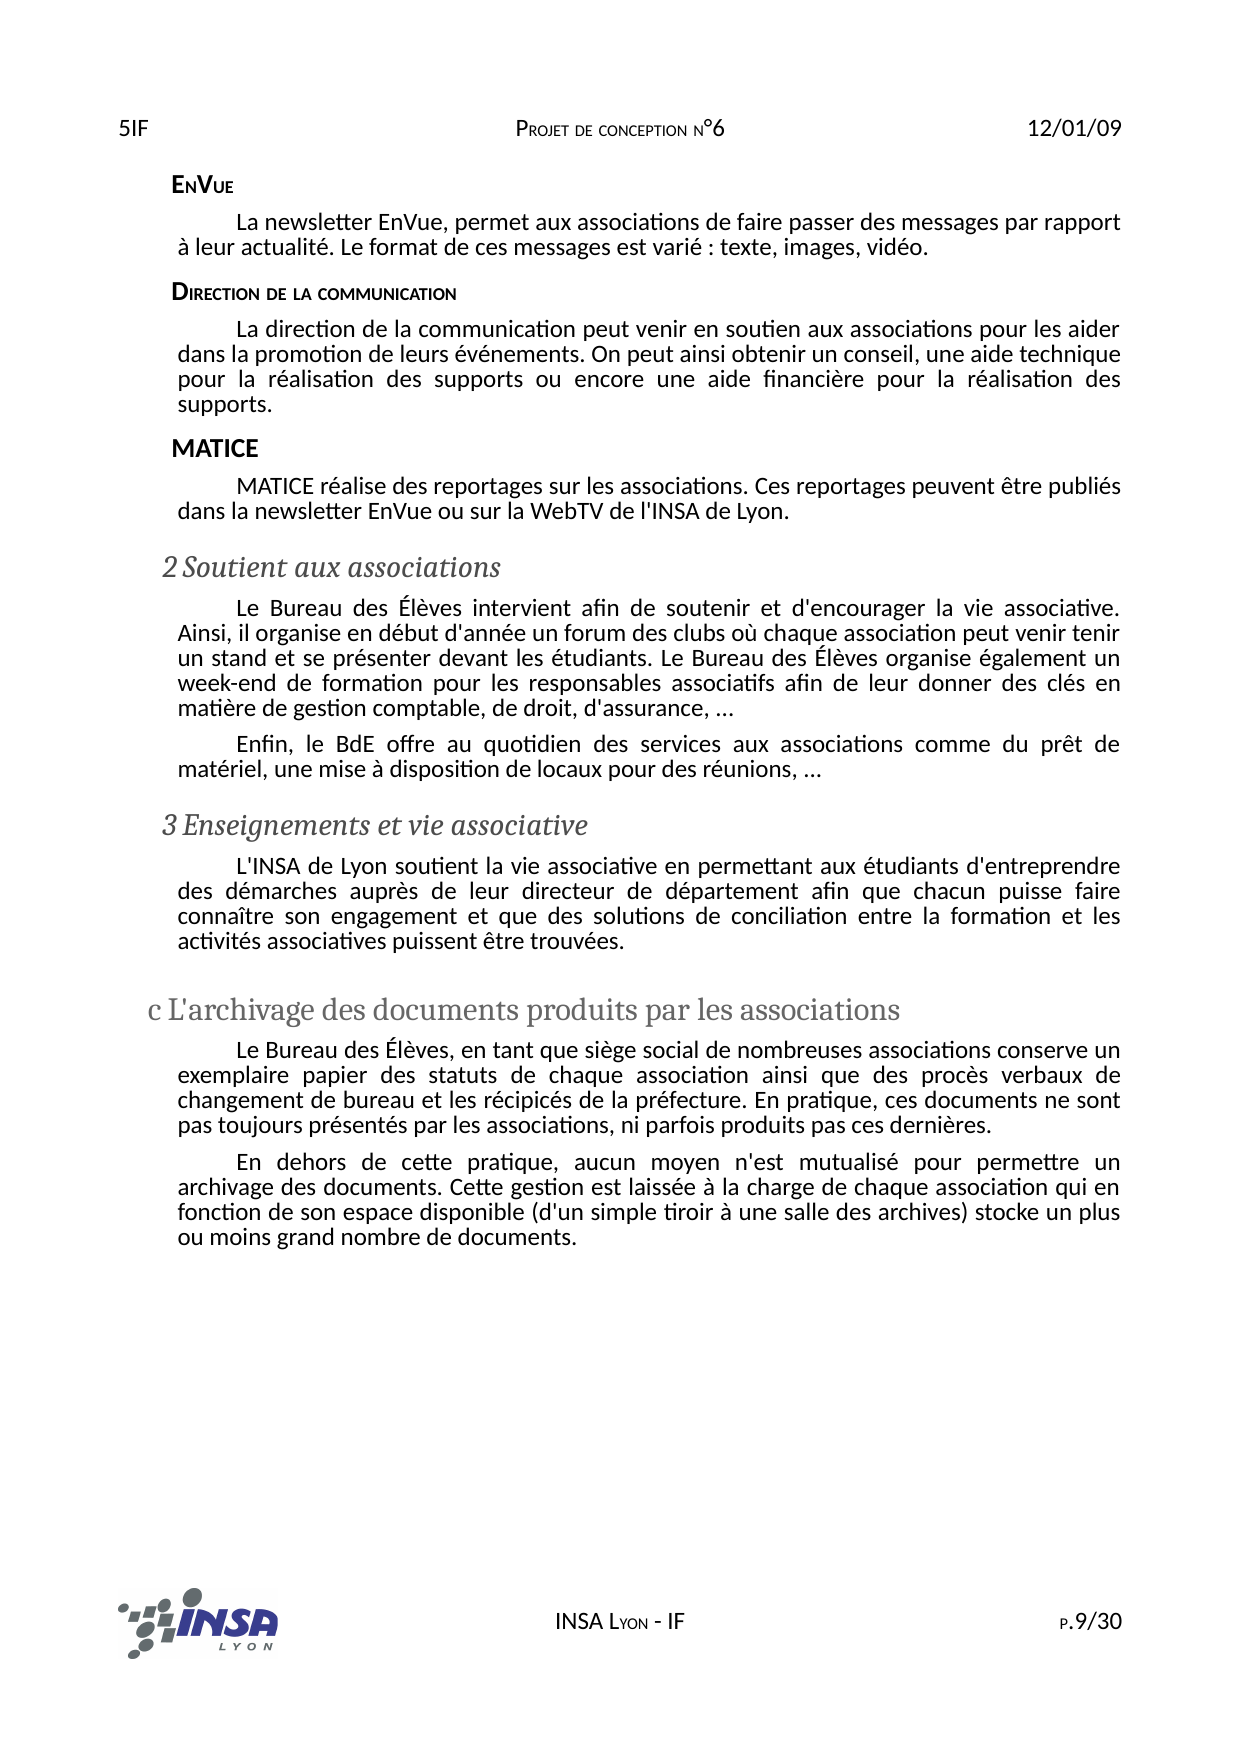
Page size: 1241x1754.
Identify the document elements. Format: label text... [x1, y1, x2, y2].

subtitle Direction de la communication [118, 279, 1122, 307]
text Le Bureau des Élèves intervient afin de soutenir et d'encourager la vie associative. Ainsi, il organise en début d'année un forum des clubs où chaque association peut venir tenir un stand et se présenter devant les étudiants. Le Bureau des Élèves organise également un week-end de formation pour les responsables associatifs afin de leur donner des clés en matière de gestion comptable, de droit, d'assurance, ... [177, 597, 1122, 722]
text L'INSA de Lyon soutient la vie associative en permettant aux étudiants d'entreprendre des démarches auprès de leur directeur de département afin que chacun puisse faire connaître son engagement et que des solutions de conciliation entre la formation et les activités associatives puissent être trouvées. [177, 855, 1122, 955]
text MATICE réalise des reportages sur les associations. Ces reportages peuvent être publiés dans la newsletter EnVue ou sur la WebTV de l'INSA de Lyon. [177, 476, 1122, 526]
subtitle EnVue [118, 173, 1122, 200]
subtitle Soutient aux associations [118, 549, 1122, 585]
subtitle L'archivage des documents produits par les associations [118, 991, 1122, 1028]
text Le Bureau des Élèves, en tant que siège social de nombreuses associations conserve un exemplaire papier des statuts de chaque association ainsi que des procès verbaux de changement de bureau et les récipicés de la préfecture. En pratique, ces documents ne sont pas toujours présentés par les associations, ni parfois produits pas ces dernières. [177, 1040, 1122, 1140]
text La newsletter EnVue, permet aux associations de faire passer des messages par rapport à leur actualité. Le format de ces messages est varié : texte, images, vidéo. [177, 212, 1122, 262]
text Enfin, le BdE offre au quotidien des services aux associations comme du prêt de matériel, une mise à disposition de locaux pour des réunions, ... [177, 734, 1122, 784]
text En dehors de cette pratique, aucun moyen n'est mutualisé pour permettre un archivage des documents. Cette gestion est laissée à la charge de chaque association qui en fonction de son espace disponible (d'un simple tiroir à une salle des archives) stocke un plus ou moins grand nombre de documents. [177, 1152, 1122, 1252]
picture [118, 1588, 278, 1659]
text La direction de la communication peut venir en soutien aux associations pour les aider dans la promotion de leurs événements. On peut ainsi obtenir un conseil, une aide technique pour la réalisation des supports ou encore une aide financière pour la réalisation des supports. [177, 319, 1122, 419]
subtitle MATICE [118, 437, 1122, 464]
subtitle Enseignements et vie associative [118, 808, 1122, 843]
